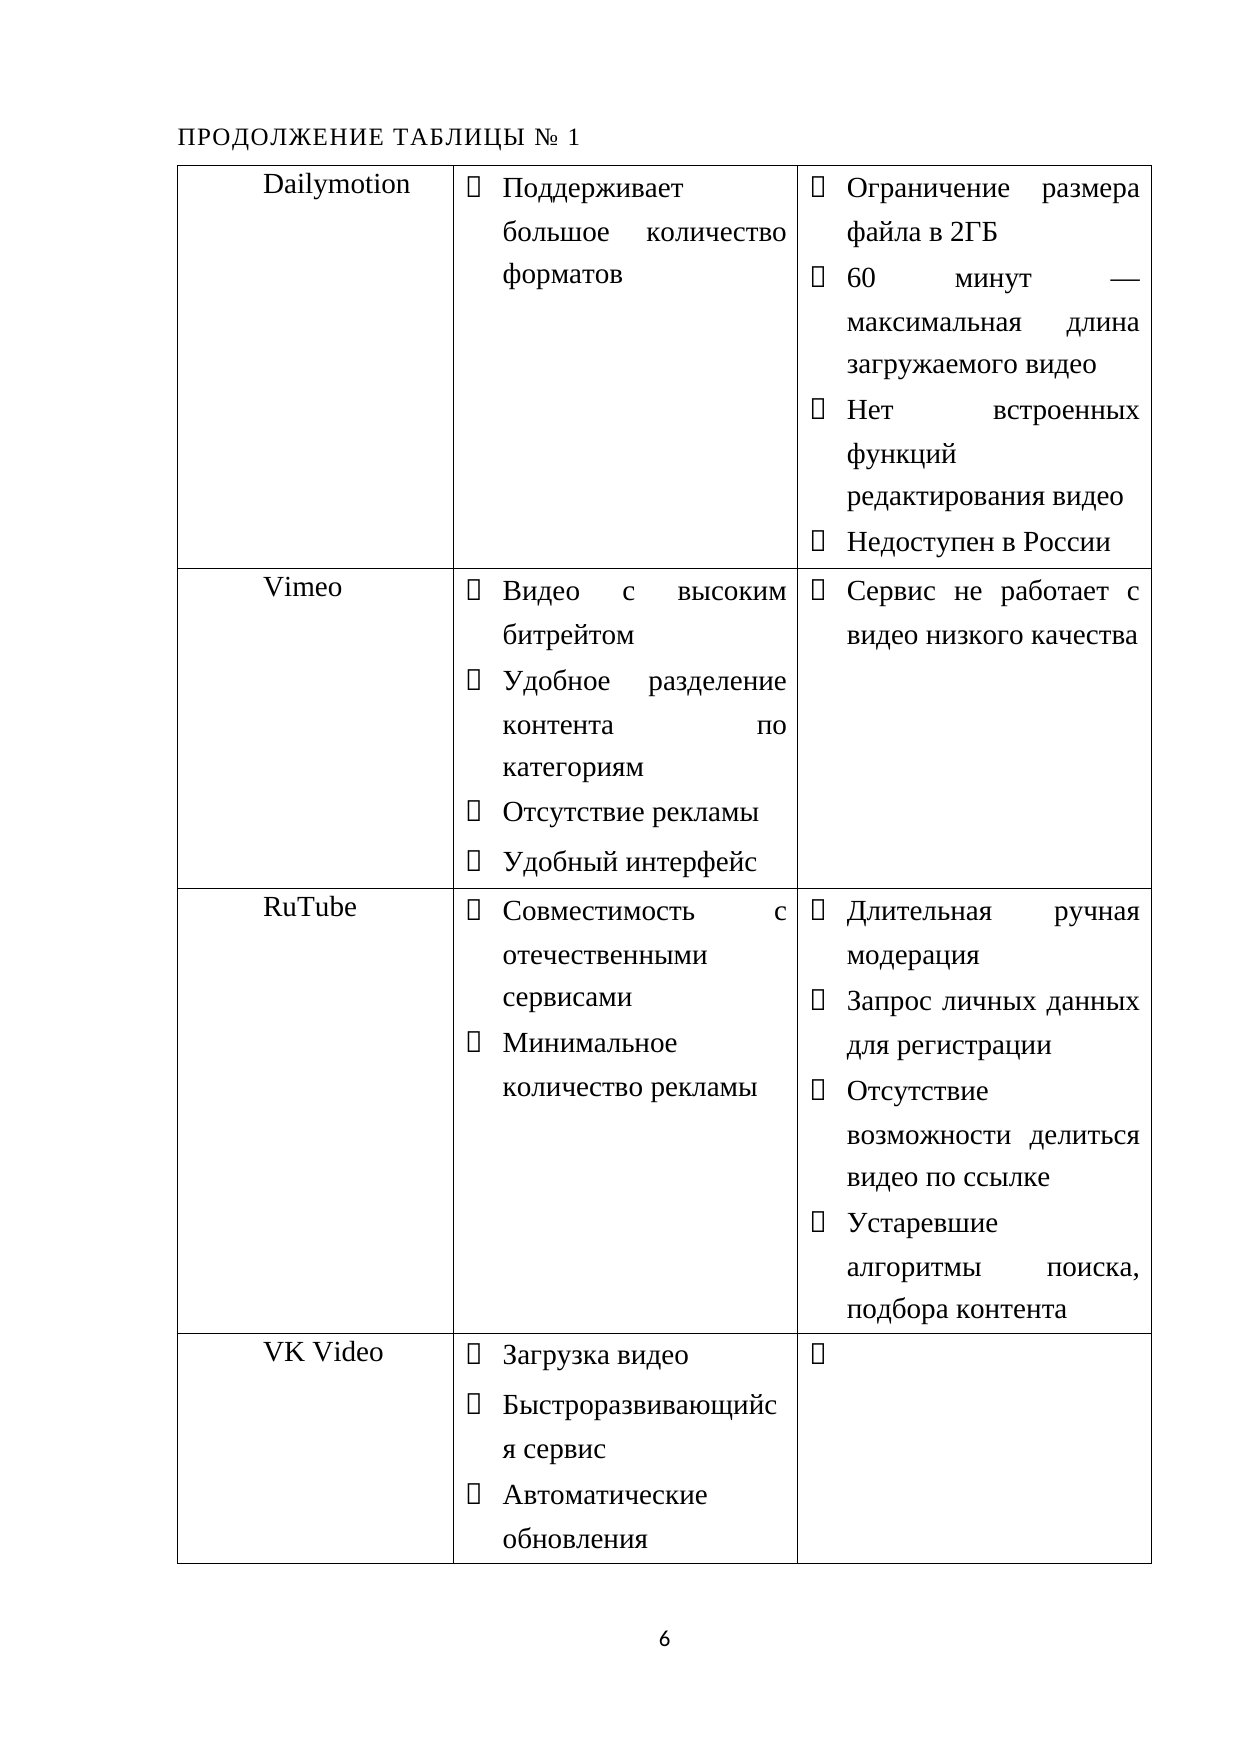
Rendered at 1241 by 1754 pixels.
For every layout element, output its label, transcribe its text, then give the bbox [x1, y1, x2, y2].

table_header Dailymotion [178, 166, 453, 568]
table_cell Видео с высоким битрейтом Удобное разделение контента по категориям Отсутствие рекламы Удобный интерфейс [454, 569, 797, 888]
table_header Ограничение размера файла в 2ГБ 60 минут — максимальная длина загружаемого видео Нет встроенных функций редактирования видео Недоступен в России [798, 166, 1151, 568]
table_cell VK Video [178, 1334, 453, 1563]
table_cell Загрузка видео Быстроразвивающийся сервис Автоматические обновления [454, 1334, 797, 1563]
table_cell RuTube [178, 889, 453, 1333]
table_cell Совместимость с отечественными сервисами Минимальное количество рекламы [454, 889, 797, 1333]
subtitle Продолжение таблицы № 1 [177, 122, 1152, 151]
table_header Поддерживает большое количество форматов [454, 166, 797, 568]
table_cell [798, 1334, 1151, 1563]
table_cell Vimeo [178, 569, 453, 888]
table_cell Длительная ручная модерация Запрос личных данных для регистрации Отсутствие возможности делиться видео по ссылке Устаревшие алгоритмы поиска, подбора контента [798, 889, 1151, 1333]
table_cell Сервис не работает с видео низкого качества [798, 569, 1151, 888]
